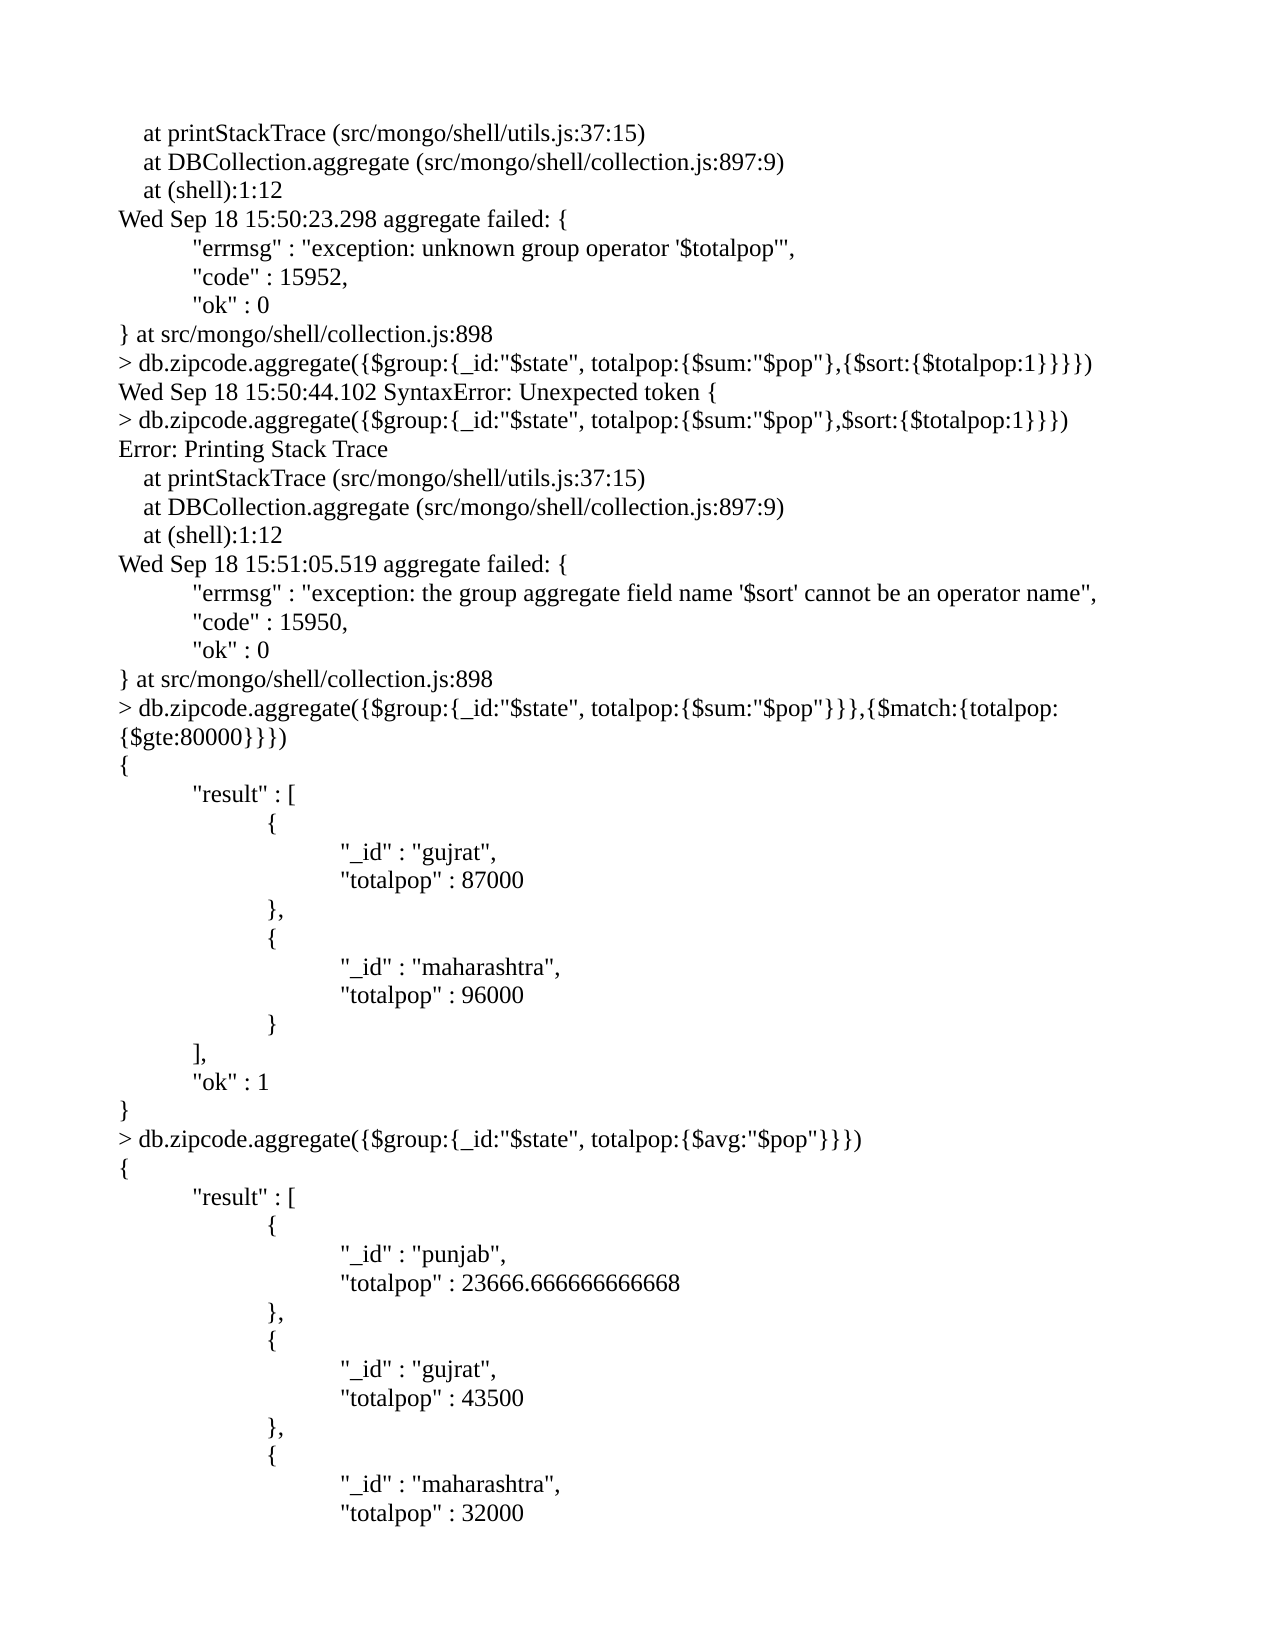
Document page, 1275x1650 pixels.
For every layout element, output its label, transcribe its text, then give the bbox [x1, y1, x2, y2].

text Error: Printing Stack Trace [118, 434, 1157, 463]
text { [118, 808, 1157, 837]
text "_id" : "gujrat", [118, 1354, 1157, 1383]
text "result" : [ [118, 779, 1157, 808]
text }, [118, 1297, 1157, 1326]
text } at src/mongo/shell/collection.js:898 [118, 664, 1157, 693]
text > db.zipcode.aggregate({$group:{_id:"$state", totalpop:{$avg:"$pop"}}}) [118, 1124, 1157, 1153]
text }, [118, 894, 1157, 923]
text "_id" : "maharashtra", [118, 1469, 1157, 1498]
text "code" : 15952, [118, 262, 1157, 291]
text Wed Sep 18 15:50:44.102 SyntaxError: Unexpected token { [118, 377, 1157, 406]
text "totalpop" : 87000 [118, 866, 1157, 894]
text Wed Sep 18 15:50:23.298 aggregate failed: { [118, 204, 1157, 233]
text at (shell):1:12 [118, 176, 1157, 204]
text { [118, 751, 1157, 779]
text "result" : [ [118, 1182, 1157, 1211]
text Wed Sep 18 15:51:05.519 aggregate failed: { [118, 549, 1157, 578]
text { [118, 1441, 1157, 1469]
text > db.zipcode.aggregate({$group:{_id:"$state", totalpop:{$sum:"$pop"},{$sort:{$totalpop:1}}}}) [118, 348, 1157, 377]
text "errmsg" : "exception: unknown group operator '$totalpop'", [118, 233, 1157, 262]
text at printStackTrace (src/mongo/shell/utils.js:37:15) [118, 118, 1157, 147]
text "totalpop" : 96000 [118, 981, 1157, 1009]
text at DBCollection.aggregate (src/mongo/shell/collection.js:897:9) [118, 492, 1157, 521]
text } [118, 1009, 1157, 1038]
text } at src/mongo/shell/collection.js:898 [118, 319, 1157, 348]
text "ok" : 0 [118, 291, 1157, 319]
text "ok" : 0 [118, 636, 1157, 664]
text }, [118, 1412, 1157, 1441]
text ], [118, 1038, 1157, 1067]
text at printStackTrace (src/mongo/shell/utils.js:37:15) [118, 463, 1157, 492]
text "_id" : "gujrat", [118, 837, 1157, 866]
text "totalpop" : 23666.666666666668 [118, 1268, 1157, 1297]
text { [118, 1211, 1157, 1239]
text "_id" : "maharashtra", [118, 952, 1157, 981]
text } [118, 1096, 1157, 1124]
text at DBCollection.aggregate (src/mongo/shell/collection.js:897:9) [118, 147, 1157, 176]
text "totalpop" : 32000 [118, 1498, 1157, 1527]
text "errmsg" : "exception: the group aggregate field name '$sort' cannot be an operator name", [118, 578, 1157, 607]
text "totalpop" : 43500 [118, 1383, 1157, 1412]
text { [118, 1326, 1157, 1354]
text "_id" : "punjab", [118, 1239, 1157, 1268]
text > db.zipcode.aggregate({$group:{_id:"$state", totalpop:{$sum:"$pop"}}},{$match:{totalpop:{$gte:80000}}}) [118, 693, 1157, 751]
text { [118, 1153, 1157, 1182]
text > db.zipcode.aggregate({$group:{_id:"$state", totalpop:{$sum:"$pop"},$sort:{$totalpop:1}}}) [118, 406, 1157, 434]
text "code" : 15950, [118, 607, 1157, 636]
text "ok" : 1 [118, 1067, 1157, 1096]
text { [118, 923, 1157, 952]
text at (shell):1:12 [118, 521, 1157, 549]
